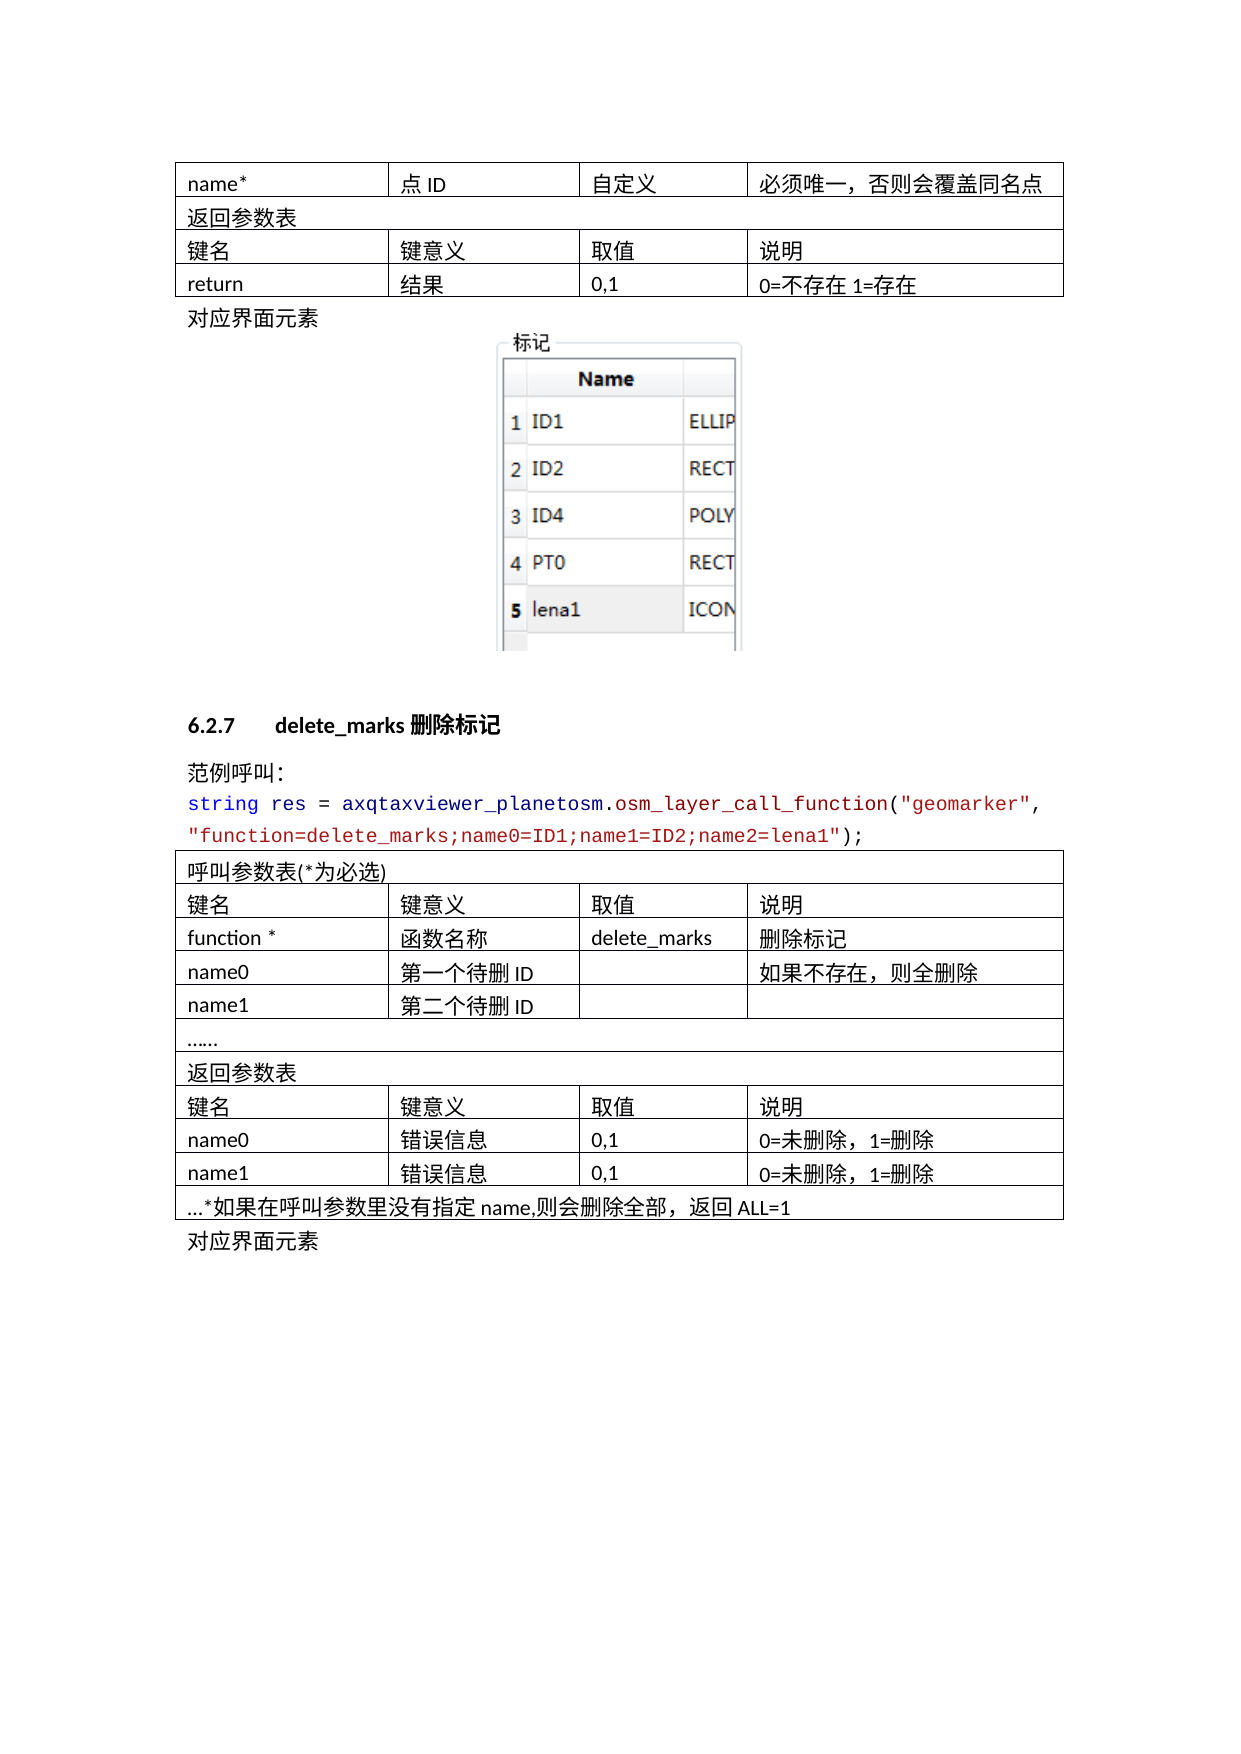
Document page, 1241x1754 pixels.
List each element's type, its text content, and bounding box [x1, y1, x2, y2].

table_cell 说明 [748, 884, 1063, 917]
picture [495, 333, 744, 651]
table_cell name* [176, 163, 388, 196]
table_cell name0 [176, 1119, 388, 1152]
table_header 呼叫参数表(*为必选) [176, 851, 1063, 883]
table_cell 0=未删除，1=删除 [748, 1119, 1063, 1152]
table_cell 键名 [176, 1086, 388, 1118]
table_cell 0,1 [580, 1153, 747, 1185]
table_cell 取值 [580, 230, 747, 263]
table_cell 键意义 [389, 230, 579, 263]
table_cell 键意义 [389, 1086, 579, 1118]
table_cell 点ID [389, 163, 579, 196]
table_cell 第二个待删ID [389, 985, 579, 1017]
table_cell function * [176, 918, 388, 950]
table_cell 删除标记 [748, 918, 1063, 950]
table_cell 错误信息 [389, 1153, 579, 1185]
text string res = axqtaxviewer_planetosm.osm_layer_call_function("geomarker", [187, 785, 1053, 817]
table_cell 取值 [580, 1086, 747, 1118]
table_cell 说明 [748, 230, 1063, 263]
text 对应界面元素 [187, 297, 1053, 330]
text "function=delete_marks;name0=ID1;name1=ID2;name2=lena1"); [187, 817, 1053, 850]
table_cell 0=不存在 1=存在 [748, 264, 1063, 296]
table_cell 0=未删除，1=删除 [748, 1153, 1063, 1185]
table_cell 返回参数表 [176, 197, 1063, 229]
table_cell …… [176, 1019, 1063, 1051]
table_cell 0,1 [580, 1119, 747, 1152]
table_cell …*如果在呼叫参数里没有指定name,则会删除全部，返回ALL=1 [176, 1186, 1063, 1219]
table_cell name1 [176, 985, 388, 1017]
table_cell [580, 951, 747, 984]
table_cell [748, 985, 1063, 1017]
text 范例呼叫： [187, 752, 1053, 785]
table_cell delete_marks [580, 918, 747, 950]
table_cell name0 [176, 951, 388, 984]
table_cell 结果 [389, 264, 579, 296]
table_cell 键名 [176, 230, 388, 263]
table_cell 说明 [748, 1086, 1063, 1118]
table_cell 函数名称 [389, 918, 579, 950]
text 对应界面元素 [187, 1220, 1053, 1252]
table_cell [580, 985, 747, 1017]
table_cell 0,1 [580, 264, 747, 296]
table_cell 错误信息 [389, 1119, 579, 1152]
table_cell 必须唯一，否则会覆盖同名点 [748, 163, 1063, 196]
table_cell 返回参数表 [176, 1052, 1063, 1084]
table_cell 如果不存在，则全删除 [748, 951, 1063, 984]
subtitle delete_marks 删除标记 [187, 687, 1053, 752]
table_cell 取值 [580, 884, 747, 917]
table_cell 键意义 [389, 884, 579, 917]
table_cell return [176, 264, 388, 296]
table_cell 键名 [176, 884, 388, 917]
table_cell name1 [176, 1153, 388, 1185]
table_cell 自定义 [580, 163, 747, 196]
table_cell 第一个待删ID [389, 951, 579, 984]
